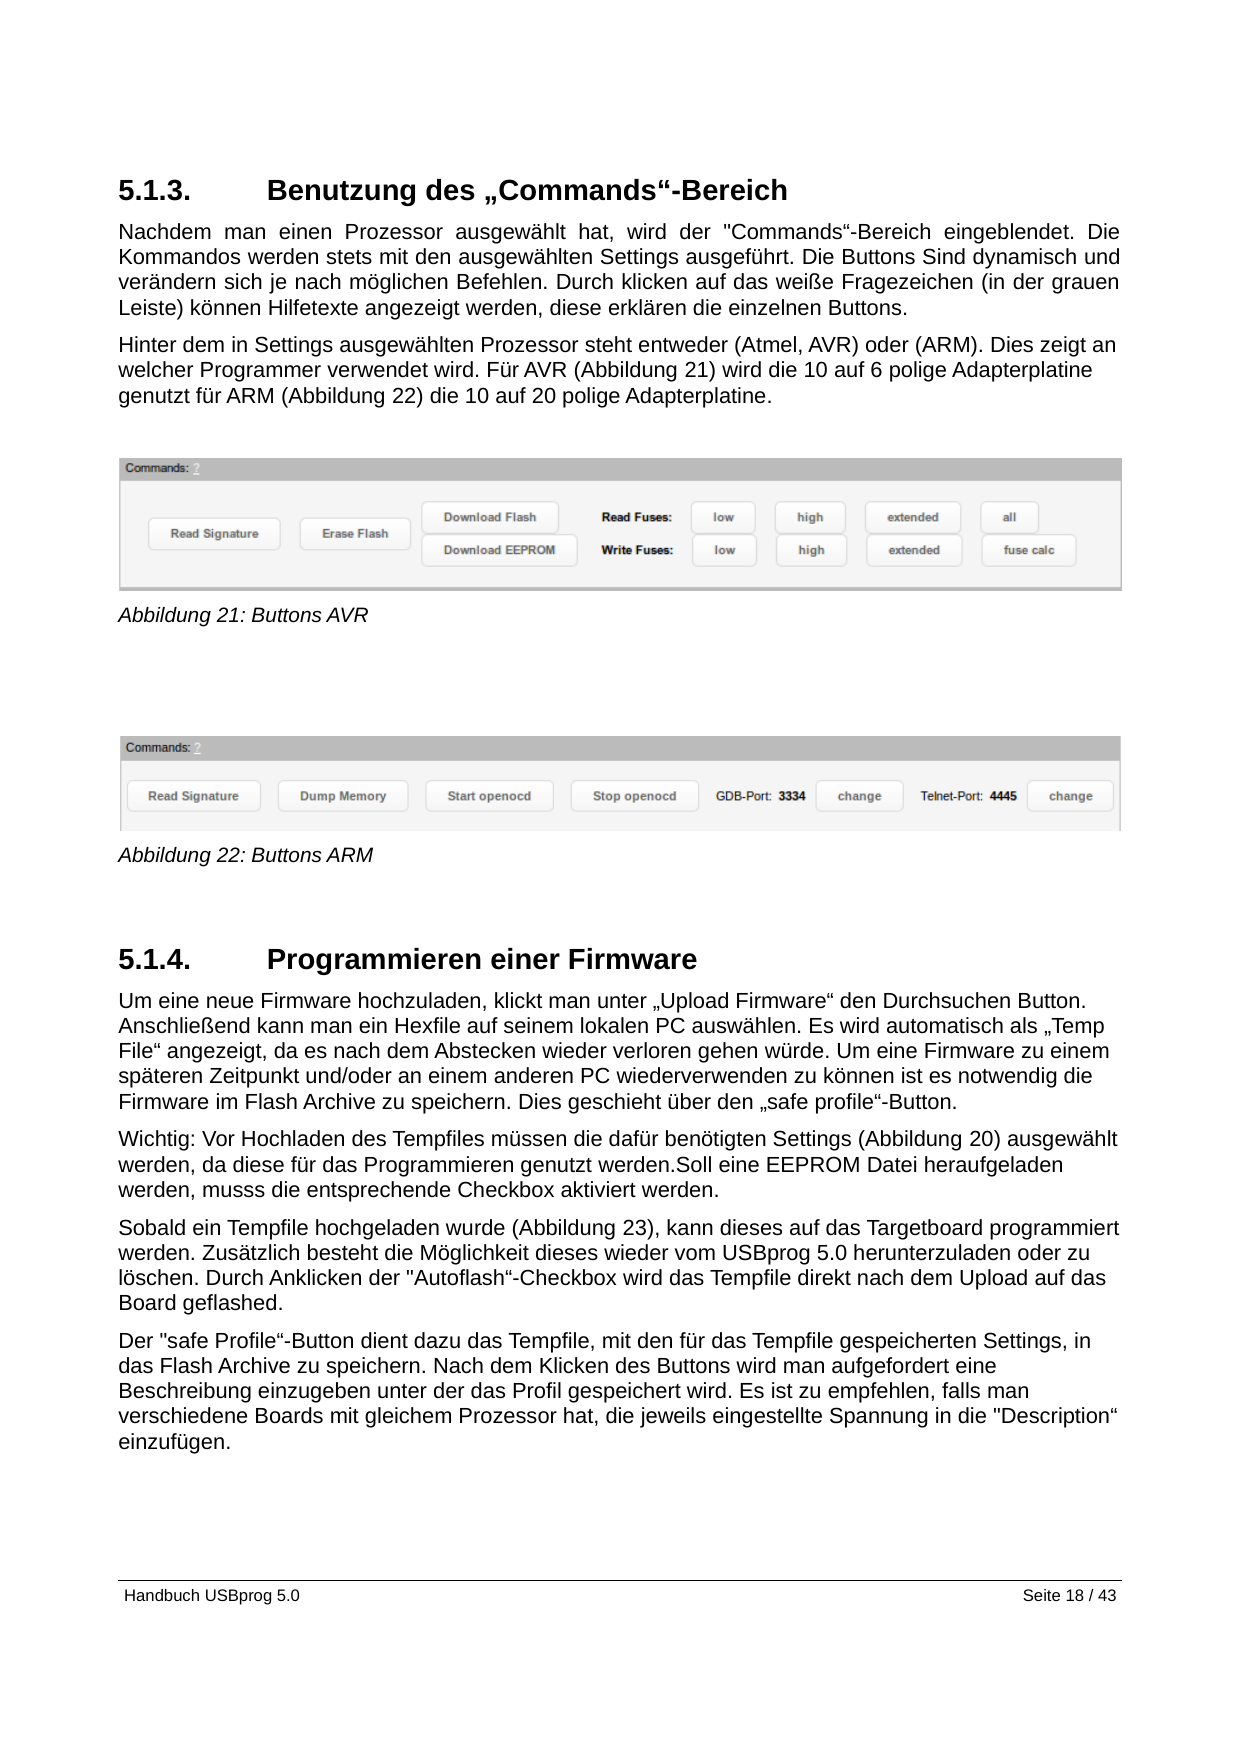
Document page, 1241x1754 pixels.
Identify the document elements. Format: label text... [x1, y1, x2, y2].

text Abbildung 22: Buttons ARM [118, 831, 1122, 866]
text Nachdem man einen Prozessor ausgewählt hat, wird der "Commands“-Bereich eingeblendet. Die Kommandos werden stets mit den ausgewählten Settings ausgeführt. Die Buttons Sind dynamisch und verändern sich je nach möglichen Befehlen. Durch klicken auf das weiße Fragezeichen (in der grauen Leiste) können Hilfetexte angezeigt werden, diese erklären die einzelnen Buttons. [118, 219, 1122, 320]
text Sobald ein Tempfile hochgeladen wurde (Abbildung 23), kann dieses auf das Targetboard programmiert werden. Zusätzlich besteht die Möglichkeit dieses wieder vom USBprog 5.0 herunterzuladen oder zu löschen. Durch Anklicken der "Autoflash“-Checkbox wird das Tempfile direkt nach dem Upload auf das Board geflashed. [118, 1214, 1122, 1315]
text Der "safe Profile“-Button dient dazu das Tempfile, mit den für das Tempfile gespeicherten Settings, in das Flash Archive zu speichern. Nach dem Klicken des Buttons wird man aufgefordert eine Beschreibung einzugeben unter der das Profil gespeichert wird. Es ist zu empfehlen, falls man verschiedene Boards mit gleichem Prozessor hat, die jeweils eingestellte Spannung in die "Description“ einzufügen. [118, 1328, 1122, 1454]
picture [118, 736, 1123, 831]
text Wichtig: Vor Hochladen des Tempfiles müssen die dafür benötigten Settings (Abbildung 20) ausgewählt werden, da diese für das Programmieren genutzt werden.Soll eine EEPROM Datei heraufgeladen werden, musss die entsprechende Checkbox aktiviert werden. [118, 1126, 1122, 1202]
subtitle Programmieren einer Firmware [118, 942, 1122, 975]
text Hinter dem in Settings ausgewählten Prozessor steht entweder (Atmel, AVR) oder (ARM). Dies zeigt an welcher Programmer verwendet wird. Für AVR (Abbildung 21) wird die 10 auf 6 polige Adapterplatine genutzt für ARM (Abbildung 22) die 10 auf 20 polige Adapterplatine. [118, 332, 1122, 408]
text Um eine neue Firmware hochzuladen, klickt man unter „Upload Firmware“ den Durchsuchen Button. Anschließend kann man ein Hexfile auf seinem lokalen PC auswählen. Es wird automatisch als „Temp File“ angezeigt, da es nach dem Abstecken wieder verloren gehen würde. Um eine Firmware zu einem späteren Zeitpunkt und/oder an einem anderen PC wiederverwenden zu können ist es notwendig die Firmware im Flash Archive zu speichern. Dies geschieht über den „safe profile“-Button. [118, 988, 1122, 1114]
text Abbildung 21: Buttons AVR [118, 591, 1122, 627]
picture [118, 458, 1122, 591]
subtitle Benutzung des „Commands“-Bereich [118, 173, 1122, 206]
